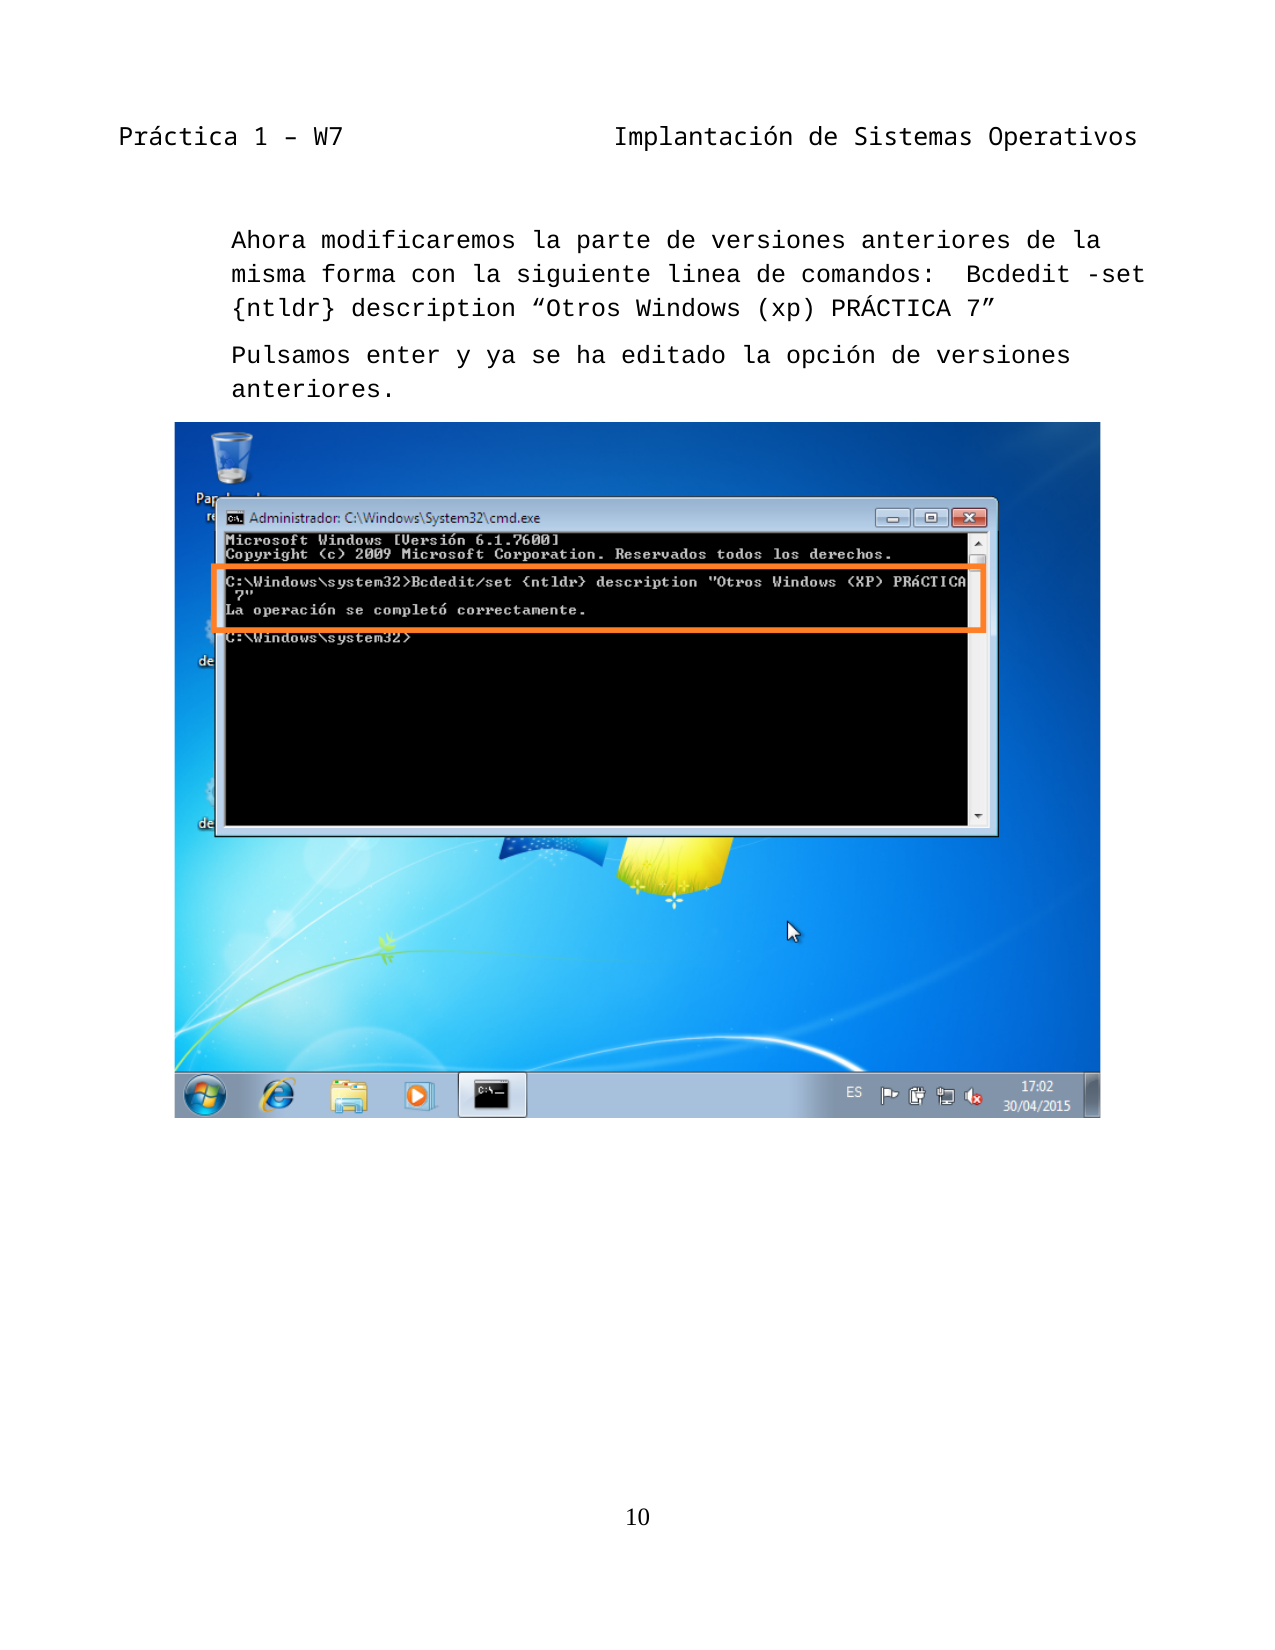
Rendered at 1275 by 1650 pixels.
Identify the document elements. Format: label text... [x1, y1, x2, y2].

picture [174, 422, 1101, 1118]
text Ahora modificaremos la parte de versiones anteriores de la misma forma con la siguiente linea de comandos: Bcdedit -set {ntldr} description “Otros Windows (xp) PRÁCTICA 7” [231, 228, 1157, 324]
text Pulsamos enter y ya se ha editado la opción de versiones anteriores. [231, 342, 1157, 405]
